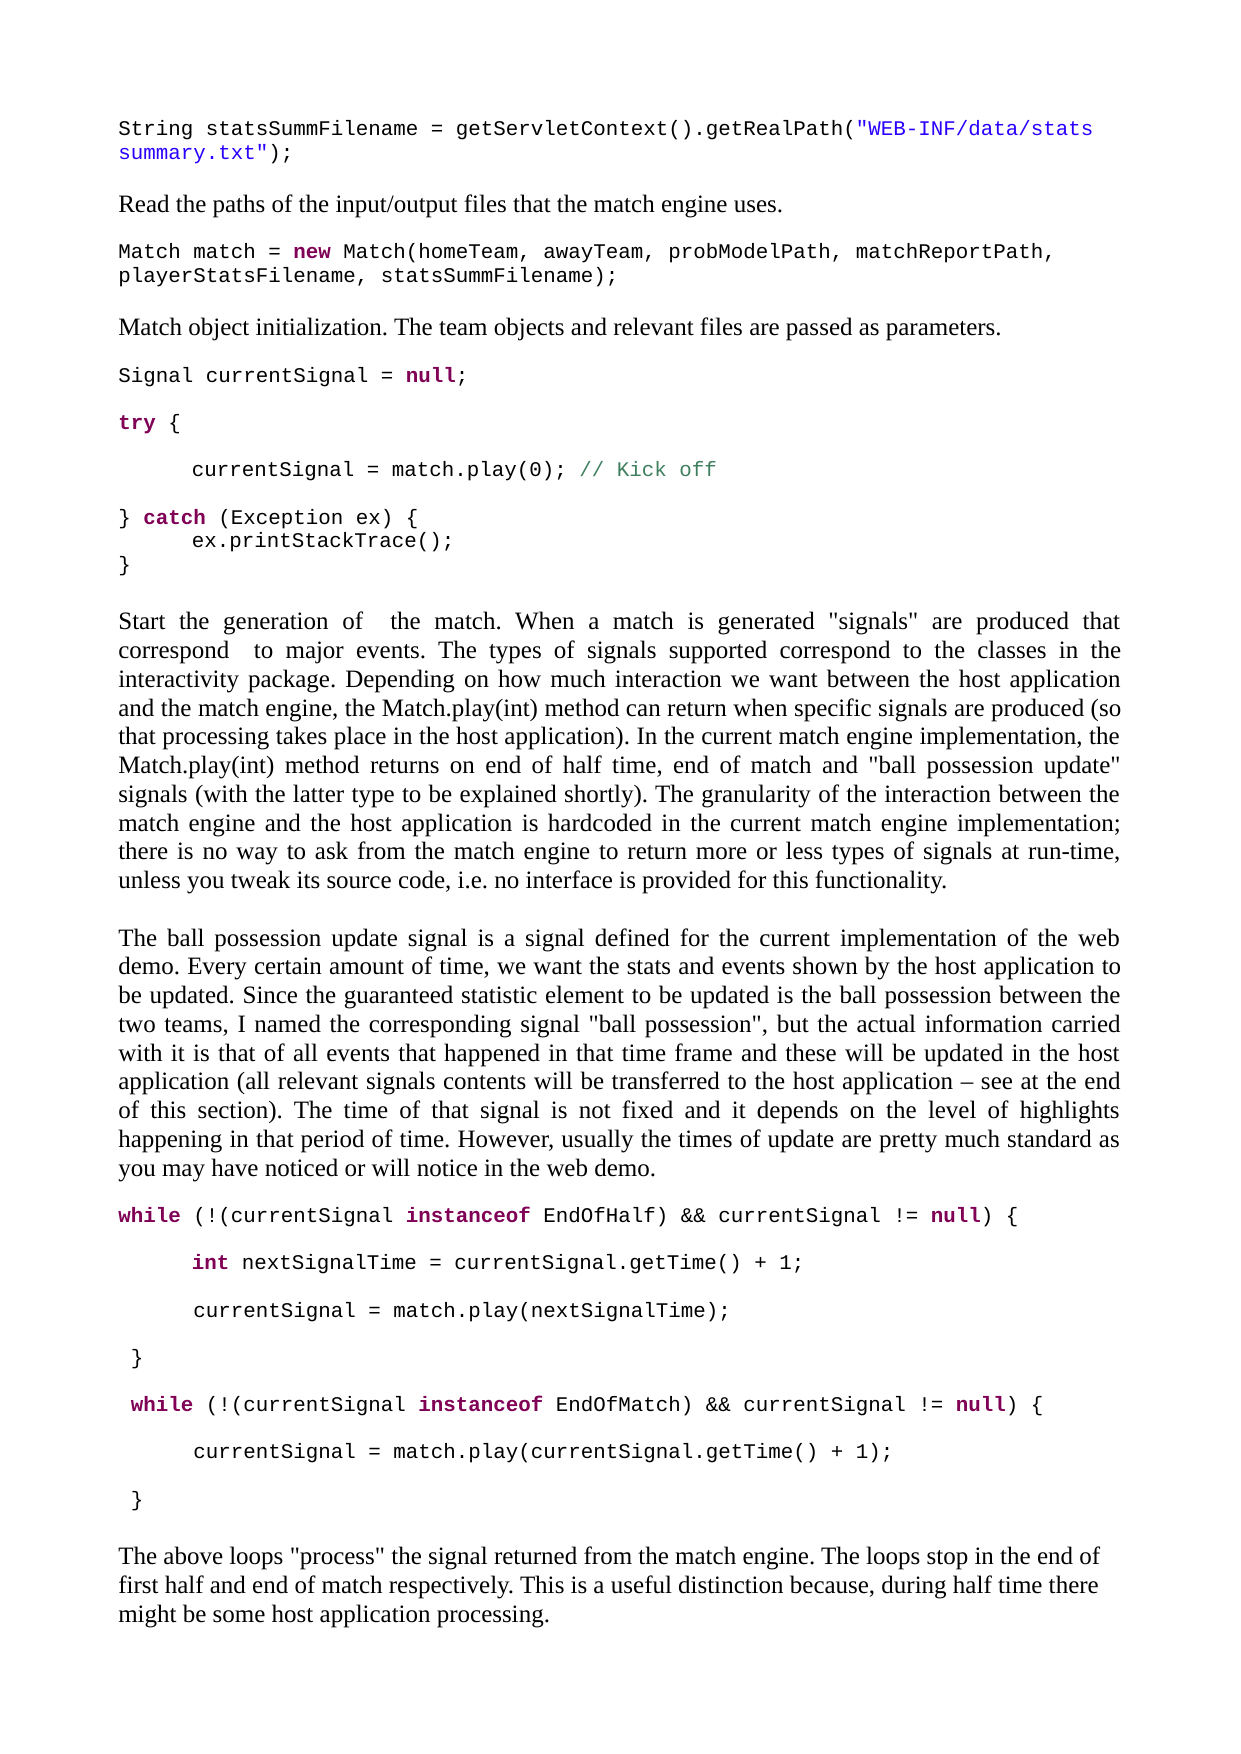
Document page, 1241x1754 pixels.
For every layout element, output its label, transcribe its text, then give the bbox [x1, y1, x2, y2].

text Match match = new Match(homeTeam, awayTeam, probModelPath, matchReportPath, playerStatsFilename, statsSummFilename); [118, 241, 1122, 289]
text currentSignal = match.play(currentSignal.getTime() + 1); [118, 1441, 1122, 1465]
text } [118, 1347, 1122, 1371]
text currentSignal = match.play(nextSignalTime); [118, 1299, 1122, 1323]
text Read the paths of the input/output files that the match engine uses. [118, 189, 1122, 218]
text while (!(currentSignal instanceof EndOfHalf) && currentSignal != null) { [118, 1205, 1122, 1229]
text The ball possession update signal is a signal defined for the current implementation of the web demo. Every certain amount of time, we want the stats and events shown by the host application to be updated. Since the guaranteed statistic element to be updated is the ball possession between the two teams, I named the corresponding signal "ball possession", but the actual information carried with it is that of all events that happened in that time frame and these will be updated in the host application (all relevant signals contents will be transferred to the host application – see at the end of this section). The time of that signal is not fixed and it depends on the level of highlights happening in that period of time. However, usually the times of update are pretty much standard as you may have noticed or will notice in the web demo. [118, 923, 1122, 1181]
text String statsSummFilename = getServletContext().getRealPath("WEB-INF/data/stats summary.txt"); [118, 118, 1122, 165]
text } [118, 1489, 1122, 1512]
text Start the generation of the match. When a match is generated "signals" are produced that correspond to major events. The types of signals supported correspond to the classes in the interactivity package. Depending on how much interaction we want between the host application and the match engine, the Match.play(int) method can return when specific signals are produced (so that processing takes place in the host application). In the current match engine implementation, the Match.play(int) method returns on end of half time, end of match and "ball possession update" signals (with the latter type to be explained shortly). The granularity of the interaction between the match engine and the host application is hardcoded in the current match engine implementation; there is no way to ask from the match engine to return more or less types of signals at run-time, unless you tweak its source code, i.e. no interface is provided for this functionality. [118, 606, 1122, 894]
text Match object initialization. The team objects and relevant files are passed as parameters. [118, 312, 1122, 341]
text while (!(currentSignal instanceof EndOfMatch) && currentSignal != null) { [118, 1394, 1122, 1418]
text ex.printStackTrace(); [118, 530, 1122, 554]
text } [118, 554, 1122, 578]
text int nextSignalTime = currentSignal.getTime() + 1; [118, 1252, 1122, 1276]
text try { [118, 412, 1122, 436]
text } catch (Exception ex) { [118, 507, 1122, 530]
text The above loops "process" the signal returned from the match engine. The loops stop in the end of first half and end of match respectively. This is a useful distinction because, during half time there might be some host application processing. [118, 1541, 1122, 1627]
text currentSignal = match.play(0); // Kick off [118, 459, 1122, 483]
text Signal currentSignal = null; [118, 365, 1122, 388]
